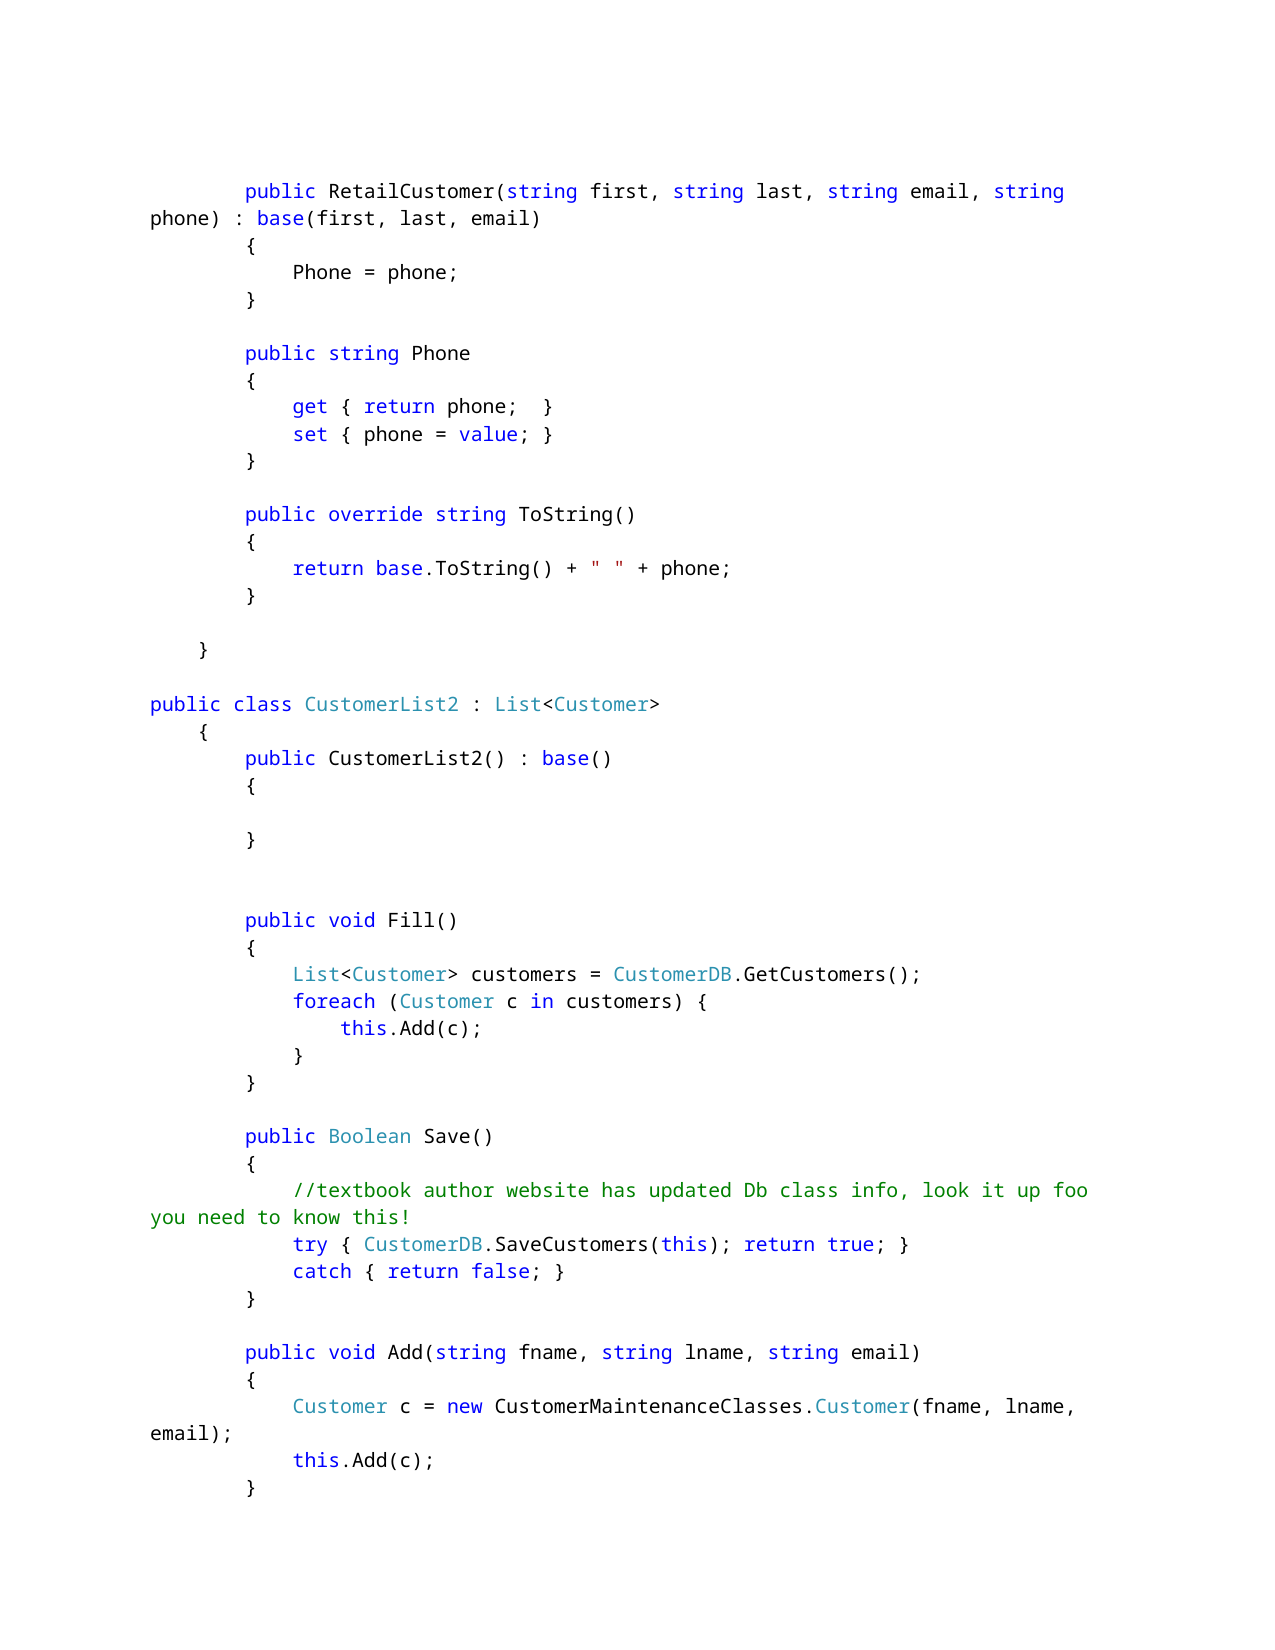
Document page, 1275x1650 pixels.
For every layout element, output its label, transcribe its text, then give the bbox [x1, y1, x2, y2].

text { [150, 1149, 1125, 1176]
text } [150, 826, 1125, 852]
text { [150, 718, 1125, 744]
text { [150, 231, 1125, 258]
text } [150, 1473, 1125, 1500]
text this.Add(c); [150, 1014, 1125, 1041]
text } [150, 582, 1125, 609]
text } [150, 285, 1125, 312]
text List<Customer> customers = CustomerDB.GetCustomers(); [150, 960, 1125, 987]
text try { CustomerDB.SaveCustomers(this); return true; } [150, 1230, 1125, 1257]
text { [150, 366, 1125, 393]
text public void Fill() [150, 906, 1125, 933]
text { [150, 1365, 1125, 1392]
text return base.ToString() + " " + phone; [150, 555, 1125, 582]
text //textbook author website has updated Db class info, look it up foo you need to know this! [150, 1176, 1125, 1230]
text public string Phone [150, 339, 1125, 366]
text public override string ToString() [150, 501, 1125, 528]
text Phone = phone; [150, 258, 1125, 285]
text } [150, 1068, 1125, 1095]
text { [150, 933, 1125, 960]
text this.Add(c); [150, 1446, 1125, 1473]
text } [150, 447, 1125, 474]
text } [150, 1041, 1125, 1068]
text public CustomerList2() : base() [150, 744, 1125, 772]
text } [150, 1284, 1125, 1311]
text { [150, 772, 1125, 798]
text Customer c = new CustomerMaintenanceClasses.Customer(fname, lname, email); [150, 1392, 1125, 1446]
text { [150, 528, 1125, 555]
text catch { return false; } [150, 1257, 1125, 1284]
text foreach (Customer c in customers) { [150, 987, 1125, 1014]
text public RetailCustomer(string first, string last, string email, string phone) : base(first, last, email) [150, 177, 1125, 231]
text public class CustomerList2 : List<Customer> [150, 691, 1125, 718]
text public Boolean Save() [150, 1122, 1125, 1149]
text set { phone = value; } [150, 420, 1125, 447]
text get { return phone; } [150, 393, 1125, 420]
text } [150, 636, 1125, 663]
text public void Add(string fname, string lname, string email) [150, 1338, 1125, 1365]
